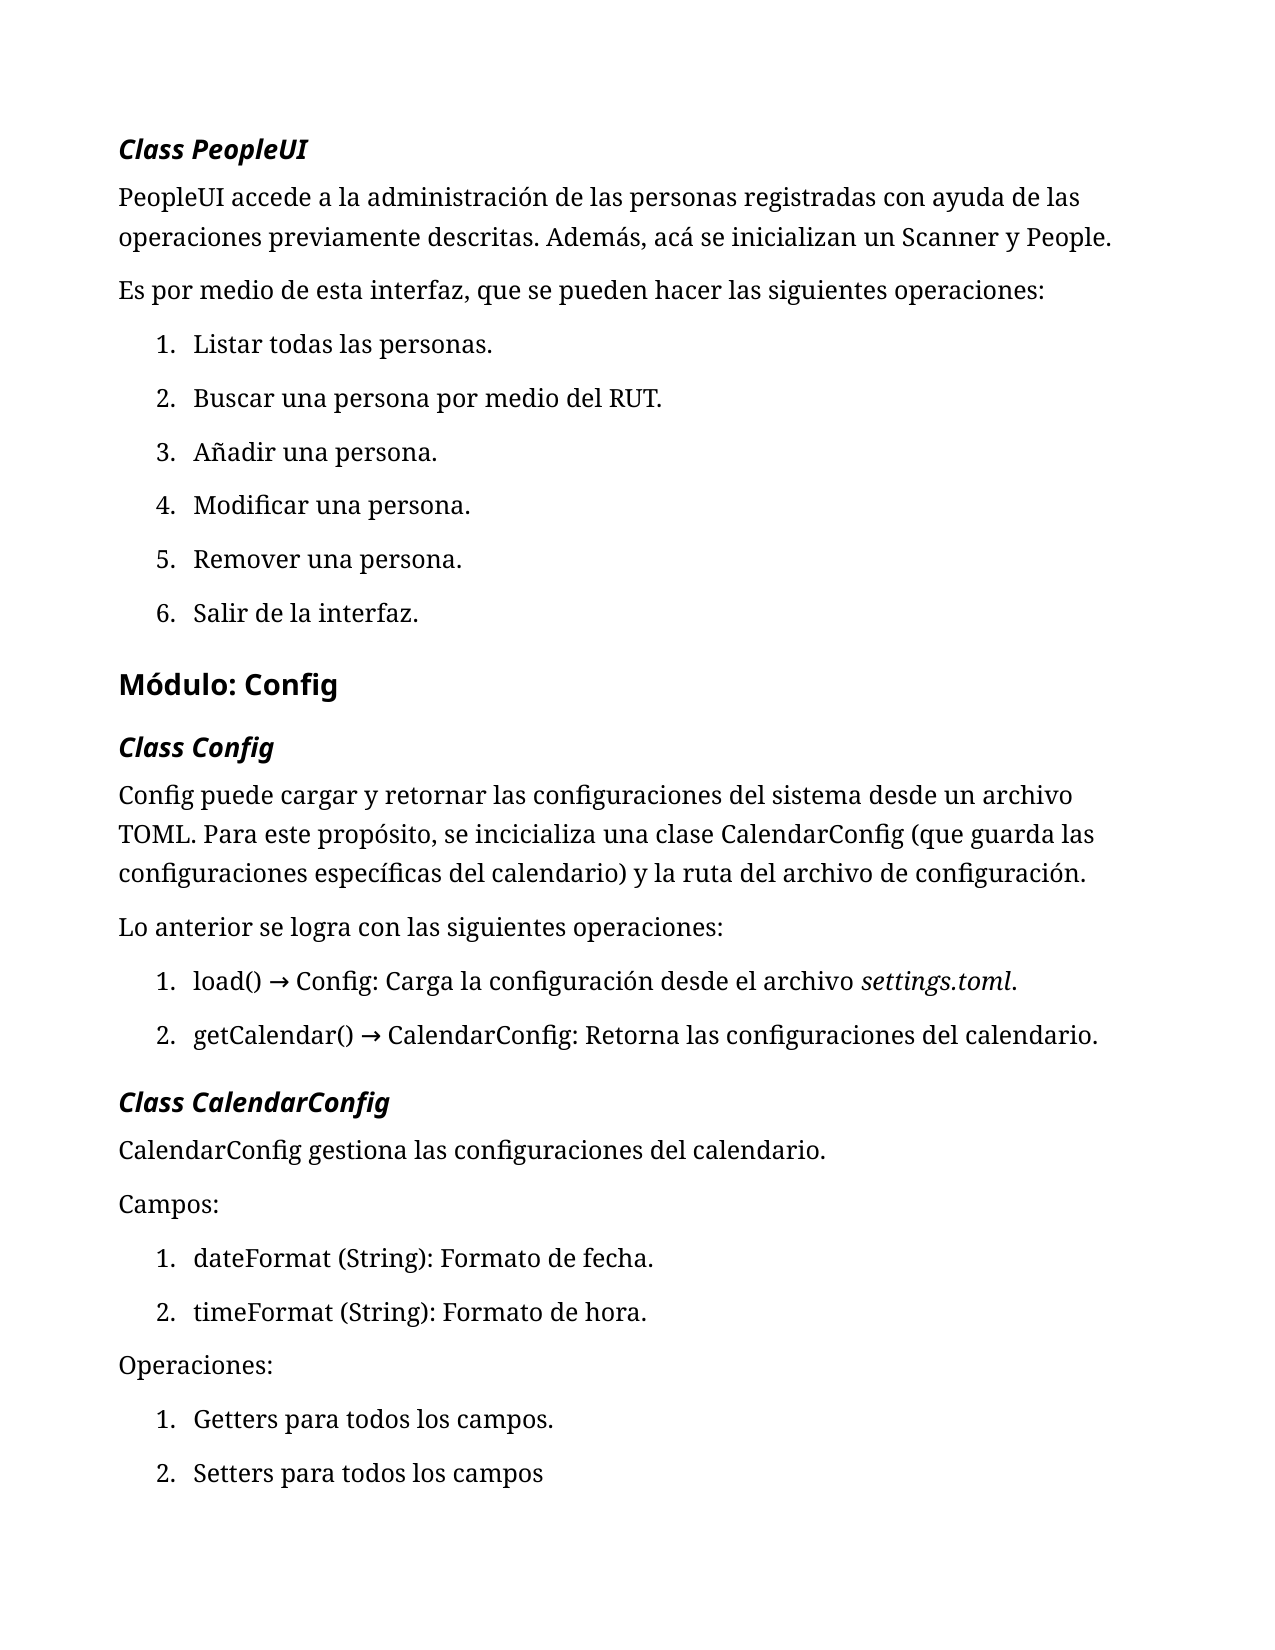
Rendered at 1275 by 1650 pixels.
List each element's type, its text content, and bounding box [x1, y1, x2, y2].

subtitle Class PeopleUI [118, 131, 1157, 167]
list Getters para todos los campos. [156, 1402, 1157, 1436]
list Remover una persona. [156, 542, 1157, 576]
list load() → Config: Carga la configuración desde el archivo settings.toml. [156, 964, 1157, 998]
text Lo anterior se logra con las siguientes operaciones: [118, 910, 1157, 944]
subtitle Módulo: Config [118, 664, 1157, 703]
text Operaciones: [118, 1348, 1157, 1382]
list dateFormat (String): Formato de fecha. [156, 1241, 1157, 1274]
text CalendarConfig gestiona las configuraciones del calendario. [118, 1133, 1157, 1167]
list Listar todas las personas. [156, 327, 1157, 361]
text Config puede cargar y retornar las configuraciones del sistema desde un archivo TOML. Para este propósito, se incicializa una clase CalendarConfig (que guarda las configuraciones específicas del calendario) y la ruta del archivo de configuración. [118, 778, 1157, 890]
list timeFormat (String): Formato de hora. [156, 1294, 1157, 1328]
subtitle Class Config [118, 728, 1157, 765]
list Modificar una persona. [156, 488, 1157, 522]
list Setters para todos los campos [156, 1456, 1157, 1489]
list Buscar una persona por medio del RUT. [156, 380, 1157, 414]
subtitle Class CalendarConfig [118, 1084, 1157, 1121]
text PeopleUI accede a la administración de las personas registradas con ayuda de las operaciones previamente descritas. Además, acá se inicializan un Scanner y People. [118, 180, 1157, 253]
list Salir de la interfaz. [156, 595, 1157, 629]
list Añadir una persona. [156, 434, 1157, 468]
list getCalendar() → CalendarConfig: Retorna las configuraciones del calendario. [156, 1017, 1157, 1051]
text Es por medio de esta interfaz, que se pueden hacer las siguientes operaciones: [118, 273, 1157, 307]
text Campos: [118, 1187, 1157, 1221]
